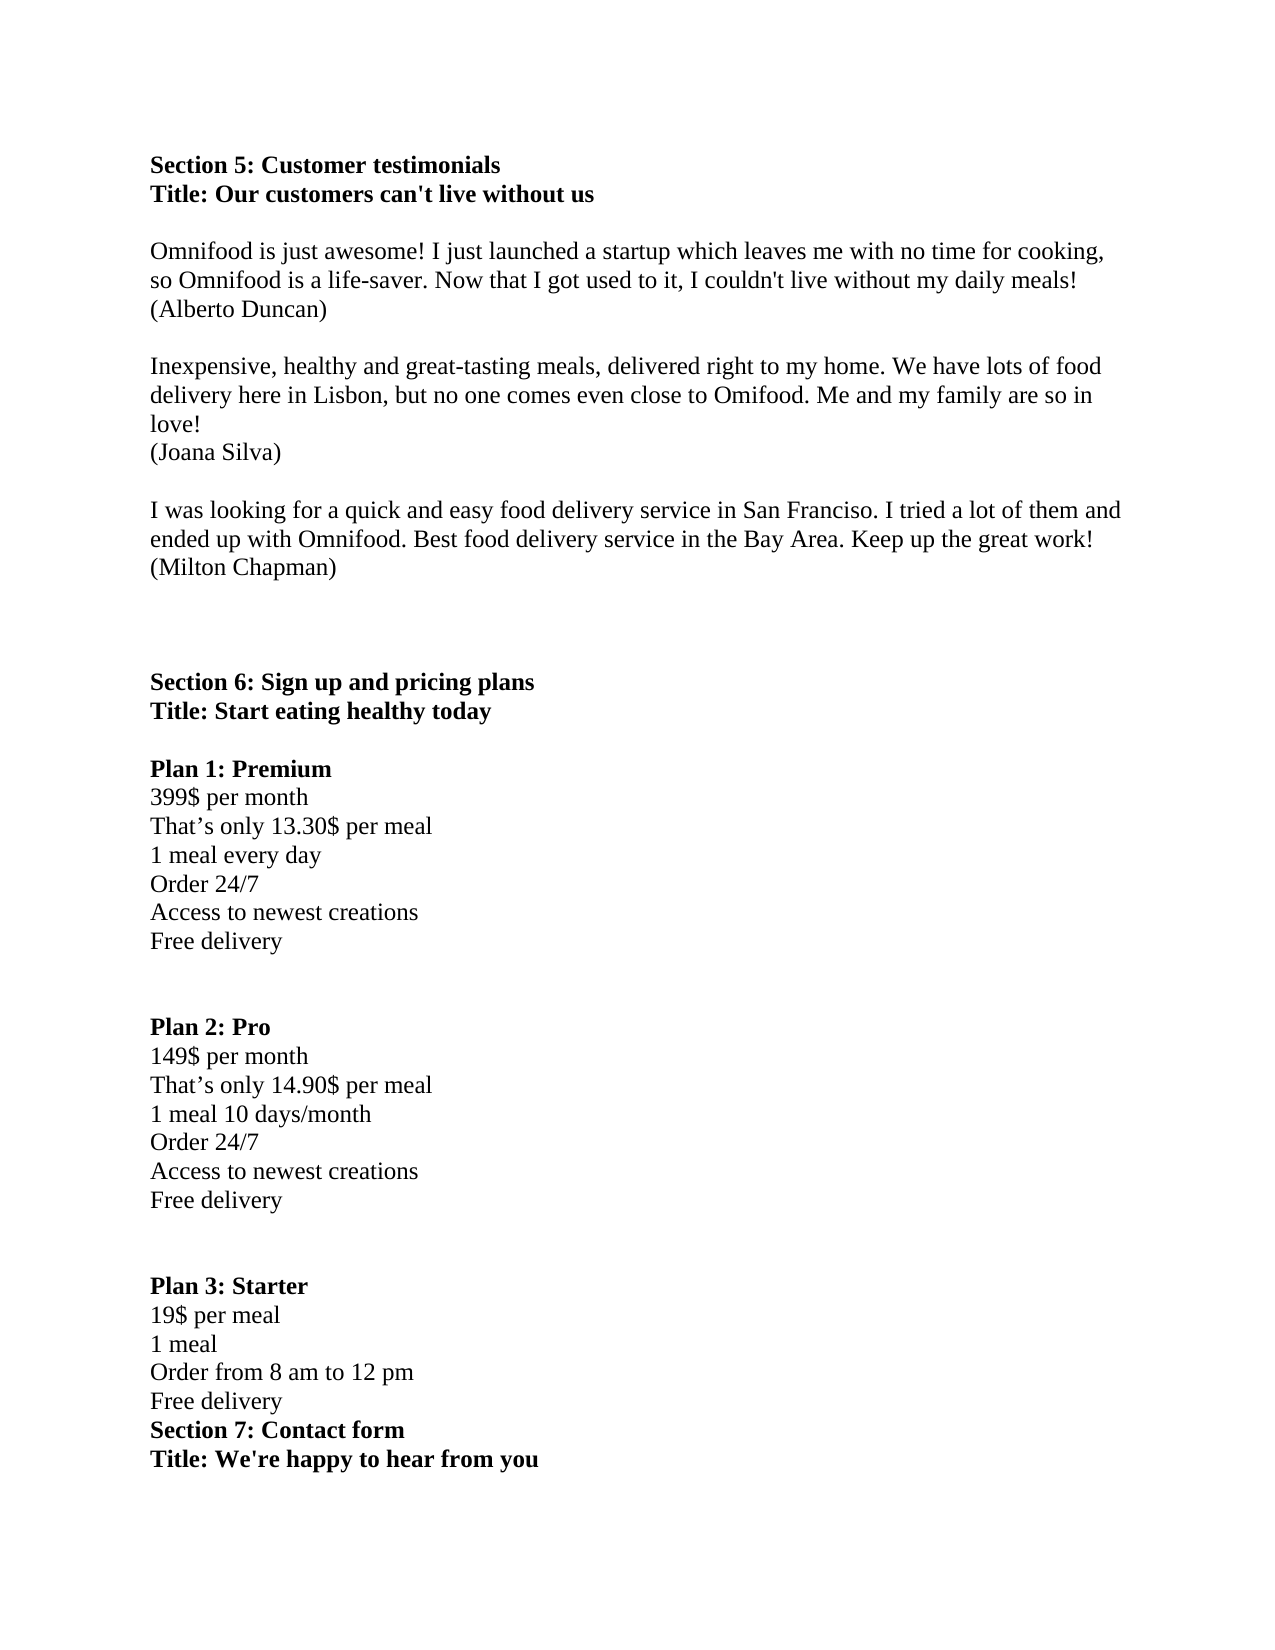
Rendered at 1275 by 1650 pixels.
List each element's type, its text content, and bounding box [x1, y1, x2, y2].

text 1 meal every day [150, 840, 1125, 869]
subtitle Plan 2: Pro [150, 1012, 1125, 1041]
text Free delivery [150, 1386, 1125, 1415]
subtitle Section 7: Contact form [150, 1415, 1125, 1444]
text (Alberto Duncan) [150, 294, 1125, 322]
text 19$ per meal [150, 1300, 1125, 1329]
subtitle Title: Our customers can't live without us [150, 179, 1125, 207]
text Order 24/7 [150, 869, 1125, 897]
subtitle Plan 3: Starter [150, 1271, 1125, 1300]
text Order 24/7 [150, 1127, 1125, 1156]
text Inexpensive, healthy and great-tasting meals, delivered right to my home. We have lots of food delivery here in Lisbon, but no one comes even close to Omifood. Me and my family are so in love! [150, 351, 1125, 437]
text Access to newest creations [150, 897, 1125, 926]
subtitle Title: We're happy to hear from you [150, 1444, 1125, 1472]
text 149$ per month [150, 1041, 1125, 1070]
text Access to newest creations [150, 1156, 1125, 1185]
text 1 meal [150, 1329, 1125, 1357]
subtitle Plan 1: Premium [150, 754, 1125, 782]
text That’s only 13.30$ per meal [150, 811, 1125, 840]
text (Milton Chapman) [150, 552, 1125, 581]
text Omnifood is just awesome! I just launched a startup which leaves me with no time for cooking, so Omnifood is a life-saver. Now that I got used to it, I couldn't live without my daily meals! [150, 236, 1125, 294]
text Free delivery [150, 926, 1125, 955]
text 1 meal 10 days/month [150, 1099, 1125, 1127]
text That’s only 14.90$ per meal [150, 1070, 1125, 1099]
text Free delivery [150, 1185, 1125, 1214]
text 399$ per month [150, 782, 1125, 811]
subtitle Section 6: Sign up and pricing plans [150, 667, 1125, 696]
subtitle Title: Start eating healthy today [150, 696, 1125, 725]
text (Joana Silva) [150, 437, 1125, 466]
text Order from 8 am to 12 pm [150, 1357, 1125, 1386]
subtitle Section 5: Customer testimonials [150, 150, 1125, 179]
text I was looking for a quick and easy food delivery service in San Franciso. I tried a lot of them and ended up with Omnifood. Best food delivery service in the Bay Area. Keep up the great work! [150, 495, 1125, 552]
